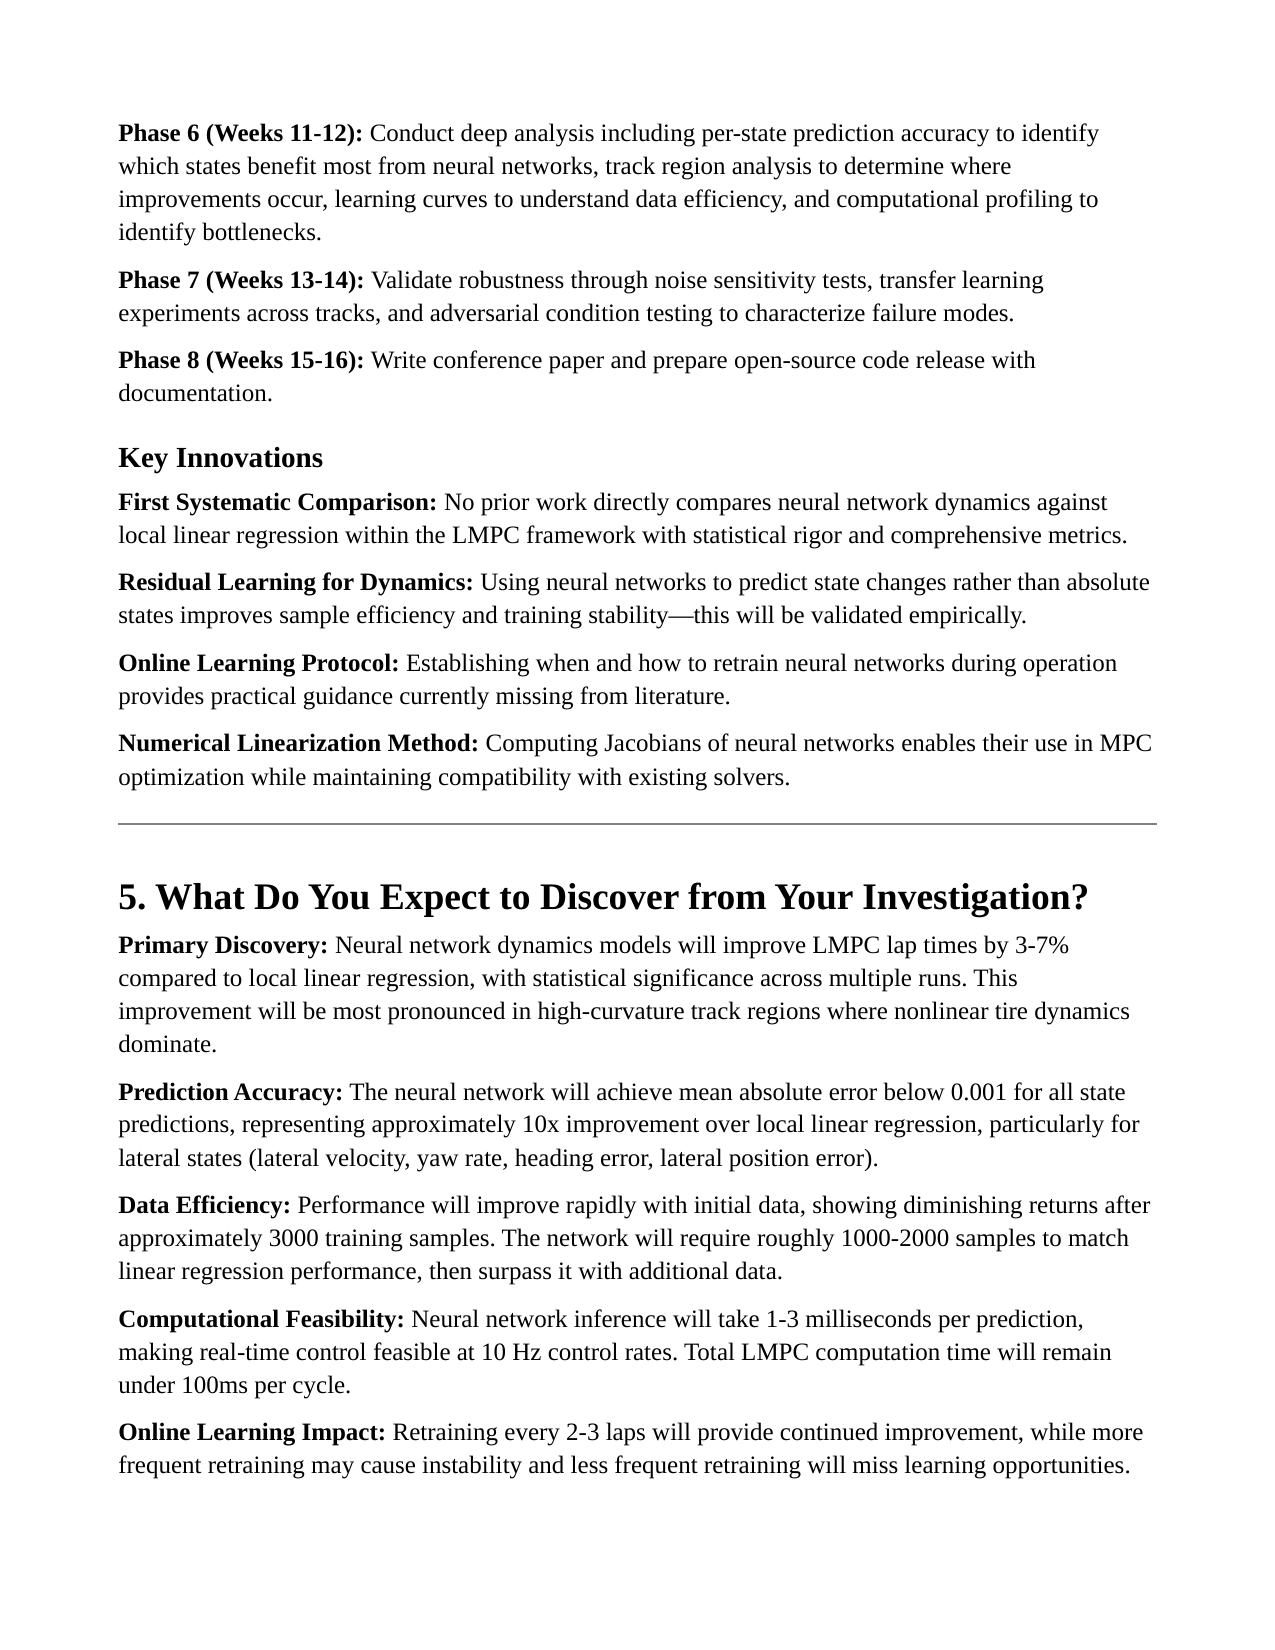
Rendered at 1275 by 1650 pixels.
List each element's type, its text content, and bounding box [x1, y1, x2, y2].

text Data Efficiency: Performance will improve rapidly with initial data, showing diminishing returns after approximately 3000 training samples. The network will require roughly 1000-2000 samples to match linear regression performance, then surpass it with additional data. [118, 1190, 1157, 1285]
text Computational Feasibility: Neural network inference will take 1-3 milliseconds per prediction, making real-time control feasible at 10 Hz control rates. Total LMPC computation time will remain under 100ms per cycle. [118, 1304, 1157, 1399]
text Online Learning Impact: Retraining every 2-3 laps will provide continued improvement, while more frequent retraining may cause instability and less frequent retraining will miss learning opportunities. [118, 1417, 1157, 1479]
text Phase 8 (Weeks 15-16): Write conference paper and prepare open-source code release with documentation. [118, 345, 1157, 407]
text Numerical Linearization Method: Computing Jacobians of neural networks enables their use in MPC optimization while maintaining compatibility with existing solvers. [118, 728, 1157, 790]
text Prediction Accuracy: The neural network will achieve mean absolute error below 0.001 for all state predictions, representing approximately 10x improvement over local linear regression, particularly for lateral states (lateral velocity, yaw rate, heading error, lateral position error). [118, 1077, 1157, 1171]
subtitle Key Innovations [118, 441, 1157, 474]
text Online Learning Protocol: Establishing when and how to retrain neural networks during operation provides practical guidance currently missing from literature. [118, 648, 1157, 710]
text Phase 7 (Weeks 13-14): Validate robustness through noise sensitivity tests, transfer learning experiments across tracks, and adversarial condition testing to characterize failure modes. [118, 265, 1157, 327]
text Residual Learning for Dynamics: Using neural networks to predict state changes rather than absolute states improves sample efficiency and training stability—this will be validated empirically. [118, 567, 1157, 629]
text First Systematic Comparison: No prior work directly compares neural network dynamics against local linear regression within the LMPC framework with statistical rigor and comprehensive metrics. [118, 487, 1157, 548]
text Phase 6 (Weeks 11-12): Conduct deep analysis including per-state prediction accuracy to identify which states benefit most from neural networks, track region analysis to determine where improvements occur, learning curves to understand data efficiency, and computational profiling to identify bottlenecks. [118, 118, 1157, 246]
subtitle 5. What Do You Expect to Discover from Your Investigation? [118, 874, 1157, 917]
text Primary Discovery: Neural network dynamics models will improve LMPC lap times by 3-7% compared to local linear regression, with statistical significance across multiple runs. This improvement will be most pronounced in high-curvature track regions where nonlinear tire dynamics dominate. [118, 930, 1157, 1058]
